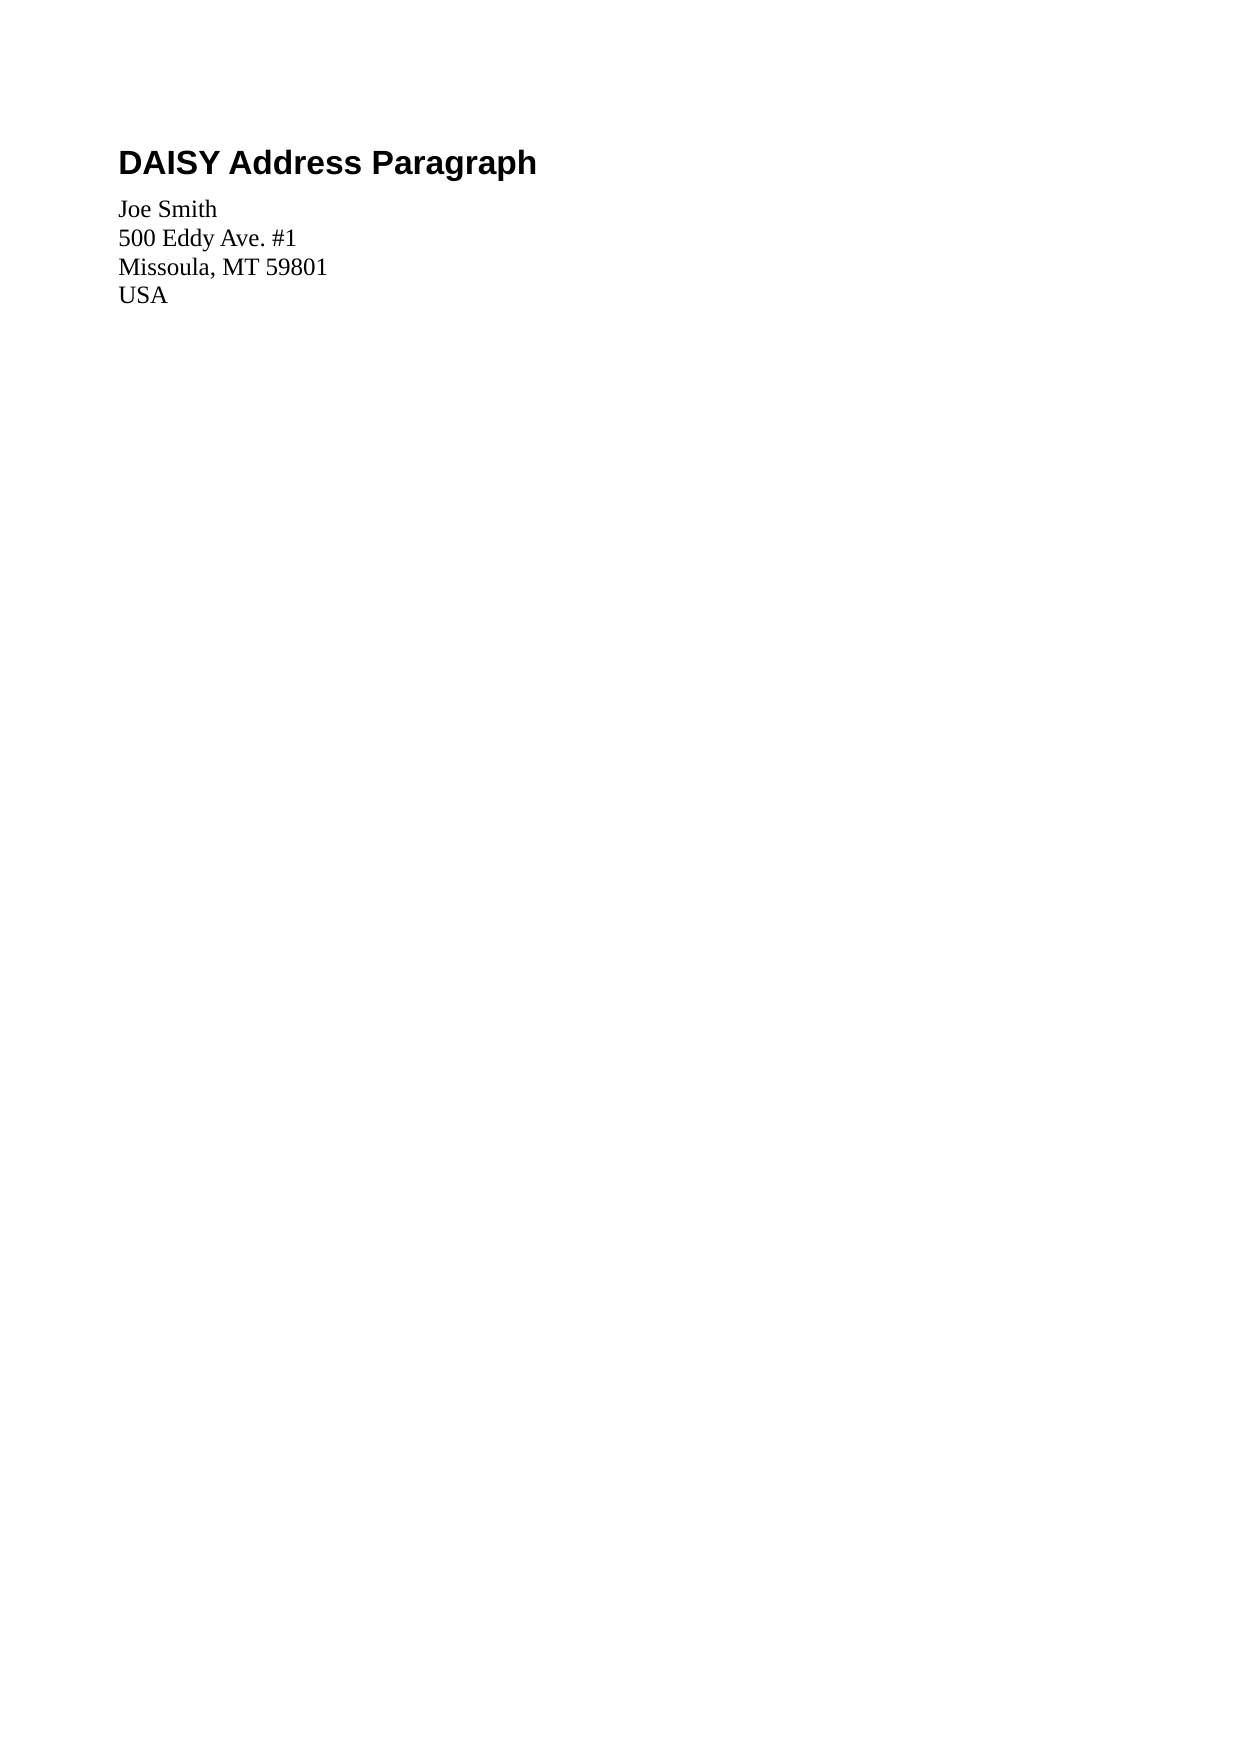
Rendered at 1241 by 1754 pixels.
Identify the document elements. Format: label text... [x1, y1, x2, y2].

subtitle DAISY Address Paragraph [118, 143, 1122, 182]
text Joe Smith [118, 194, 1122, 223]
text USA [118, 281, 1122, 309]
text 500 Eddy Ave. #1 [118, 223, 1122, 252]
text Missoula, MT 59801 [118, 252, 1122, 281]
